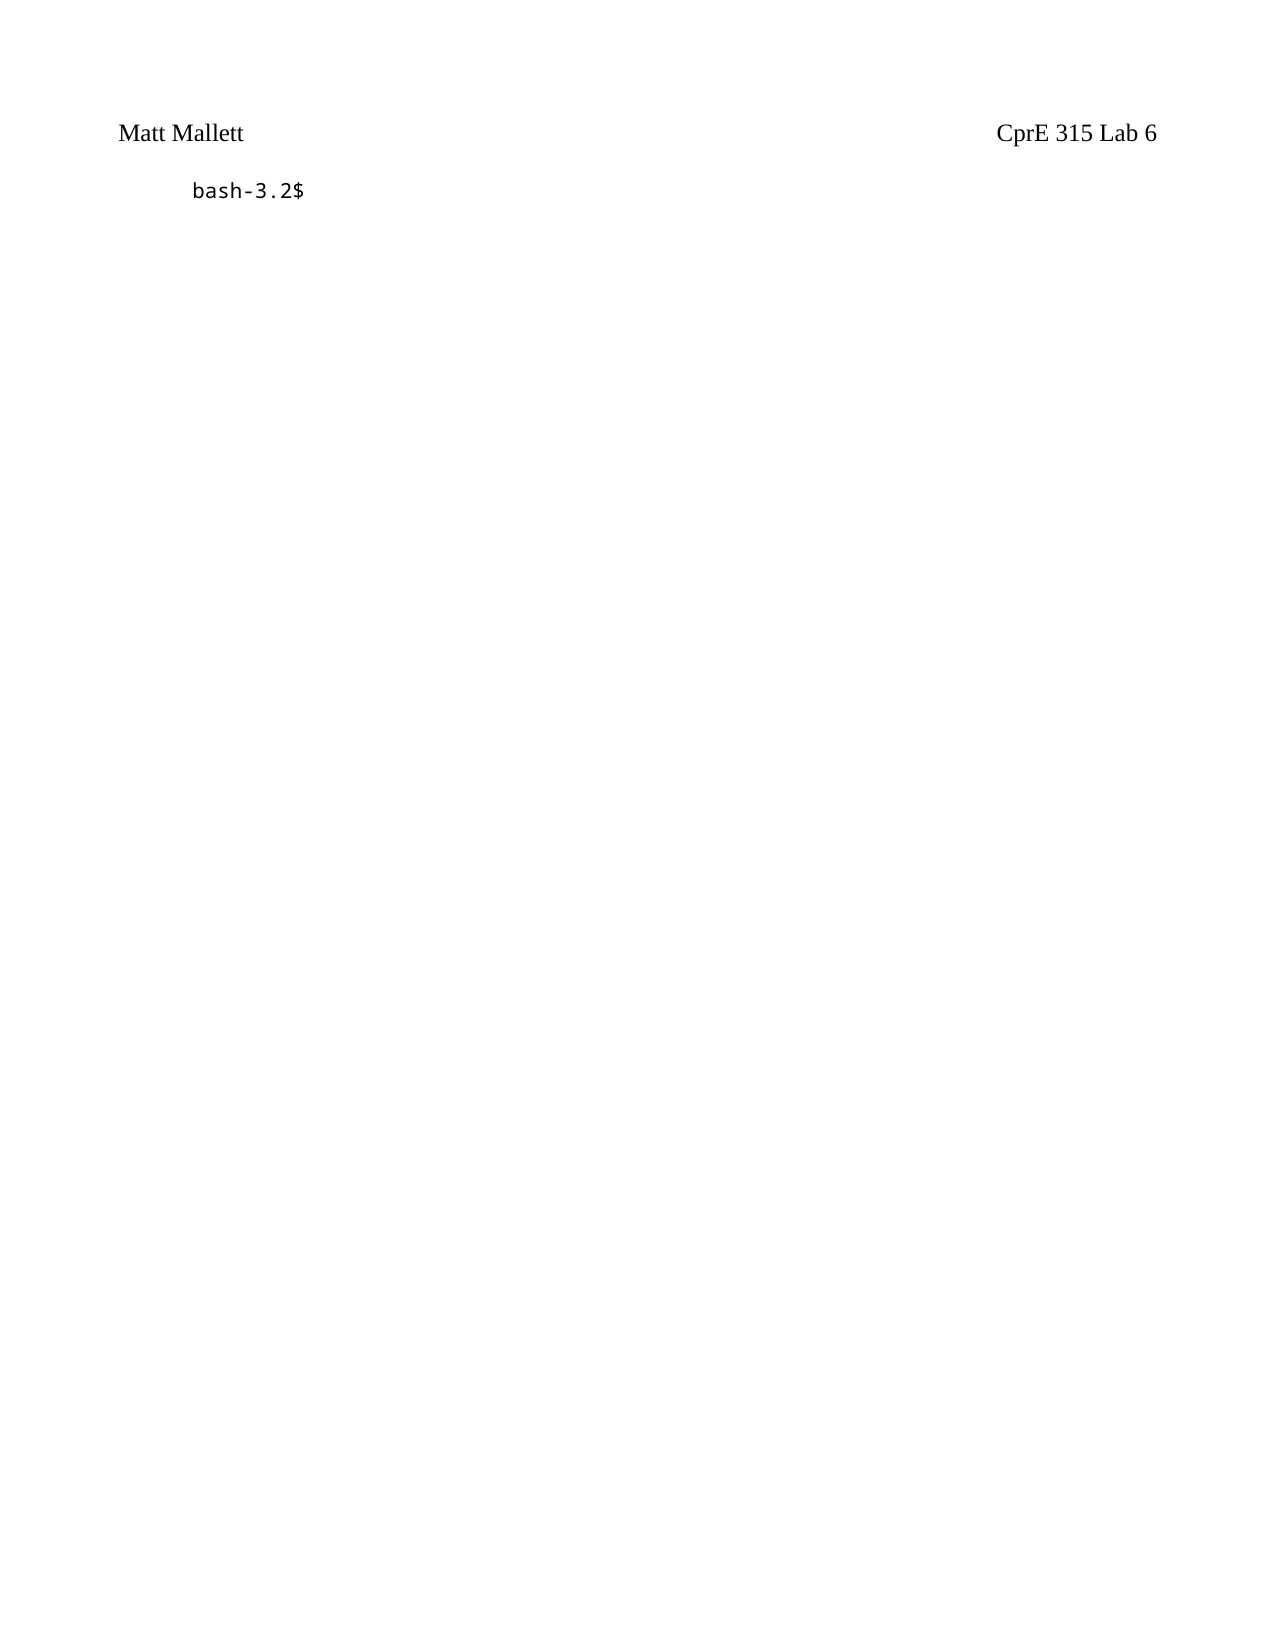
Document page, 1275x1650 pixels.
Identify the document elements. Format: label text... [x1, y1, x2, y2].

text bash-3.2$ [192, 176, 1157, 205]
